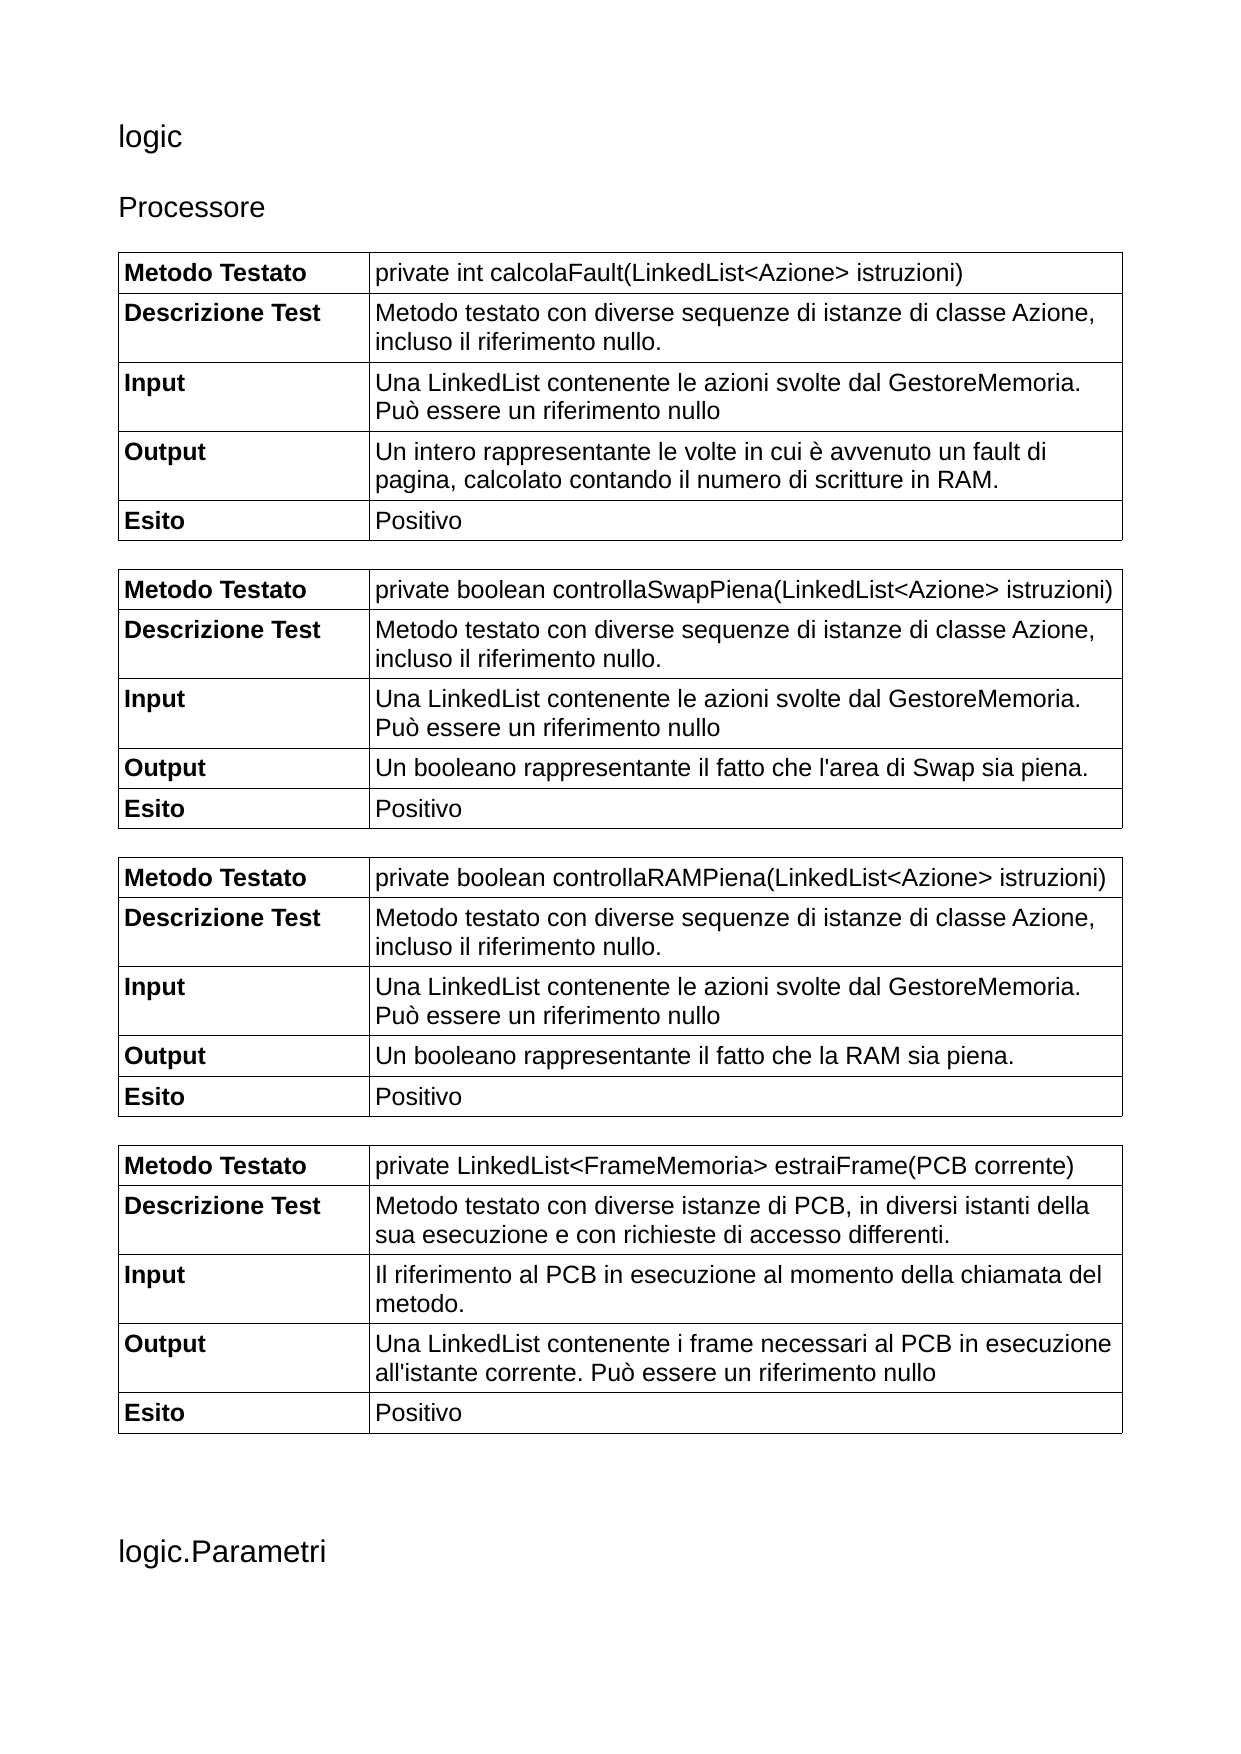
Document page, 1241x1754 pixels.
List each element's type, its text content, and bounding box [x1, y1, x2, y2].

table_cell Una LinkedList contenente le azioni svolte dal GestoreMemoria. Può essere un riferimento nullo [370, 967, 1122, 1035]
table_header Metodo Testato [119, 858, 369, 897]
table_cell Descrizione Test [119, 294, 369, 362]
table_cell Esito [119, 1077, 369, 1116]
table_cell Un intero rappresentante le volte in cui è avvenuto un fault di pagina, calcolato contando il numero di scritture in RAM. [370, 432, 1122, 500]
table_header private int calcolaFault(LinkedList<Azione> istruzioni) [370, 253, 1122, 293]
table_cell Esito [119, 501, 369, 540]
table_cell Descrizione Test [119, 898, 369, 966]
table_cell Output [119, 1036, 369, 1076]
table_cell Esito [119, 1393, 369, 1433]
table_cell Descrizione Test [119, 610, 369, 678]
table_cell Metodo testato con diverse sequenze di istanze di classe Azione, incluso il riferimento nullo. [370, 294, 1122, 362]
table_cell Un booleano rappresentante il fatto che l'area di Swap sia piena. [370, 749, 1122, 788]
table_cell Esito [119, 789, 369, 828]
table_cell Una LinkedList contenente i frame necessari al PCB in esecuzione all'istante corrente. Può essere un riferimento nullo [370, 1324, 1122, 1392]
table_cell Input [119, 679, 369, 747]
table_cell Descrizione Test [119, 1186, 369, 1254]
text logic [118, 118, 1122, 154]
table_cell Una LinkedList contenente le azioni svolte dal GestoreMemoria. Può essere un riferimento nullo [370, 679, 1122, 747]
table_cell Positivo [370, 1077, 1122, 1116]
table_cell Input [119, 967, 369, 1035]
table_cell Metodo testato con diverse sequenze di istanze di classe Azione, incluso il riferimento nullo. [370, 898, 1122, 966]
table_cell Metodo testato con diverse sequenze di istanze di classe Azione, incluso il riferimento nullo. [370, 610, 1122, 678]
table_header Metodo Testato [119, 253, 369, 293]
table_cell Output [119, 749, 369, 788]
table_header Metodo Testato [119, 1146, 369, 1185]
table_header private boolean controllaSwapPiena(LinkedList<Azione> istruzioni) [370, 570, 1122, 609]
table_cell Input [119, 363, 369, 431]
table_header private LinkedList<FrameMemoria> estraiFrame(PCB corrente) [370, 1146, 1122, 1185]
table_cell Positivo [370, 501, 1122, 540]
text logic.Parametri [118, 1533, 1122, 1569]
table_cell Positivo [370, 789, 1122, 828]
table_cell Metodo testato con diverse istanze di PCB, in diversi istanti della sua esecuzione e con richieste di accesso differenti. [370, 1186, 1122, 1254]
table_cell Un booleano rappresentante il fatto che la RAM sia piena. [370, 1036, 1122, 1076]
table_cell Positivo [370, 1393, 1122, 1433]
table_cell Input [119, 1255, 369, 1323]
table_header private boolean controllaRAMPiena(LinkedList<Azione> istruzioni) [370, 858, 1122, 897]
table_cell Output [119, 1324, 369, 1392]
table_header Metodo Testato [119, 570, 369, 609]
table_cell Output [119, 432, 369, 500]
text Processore [118, 190, 1122, 223]
table_cell Una LinkedList contenente le azioni svolte dal GestoreMemoria. Può essere un riferimento nullo [370, 363, 1122, 431]
table_cell Il riferimento al PCB in esecuzione al momento della chiamata del metodo. [370, 1255, 1122, 1323]
